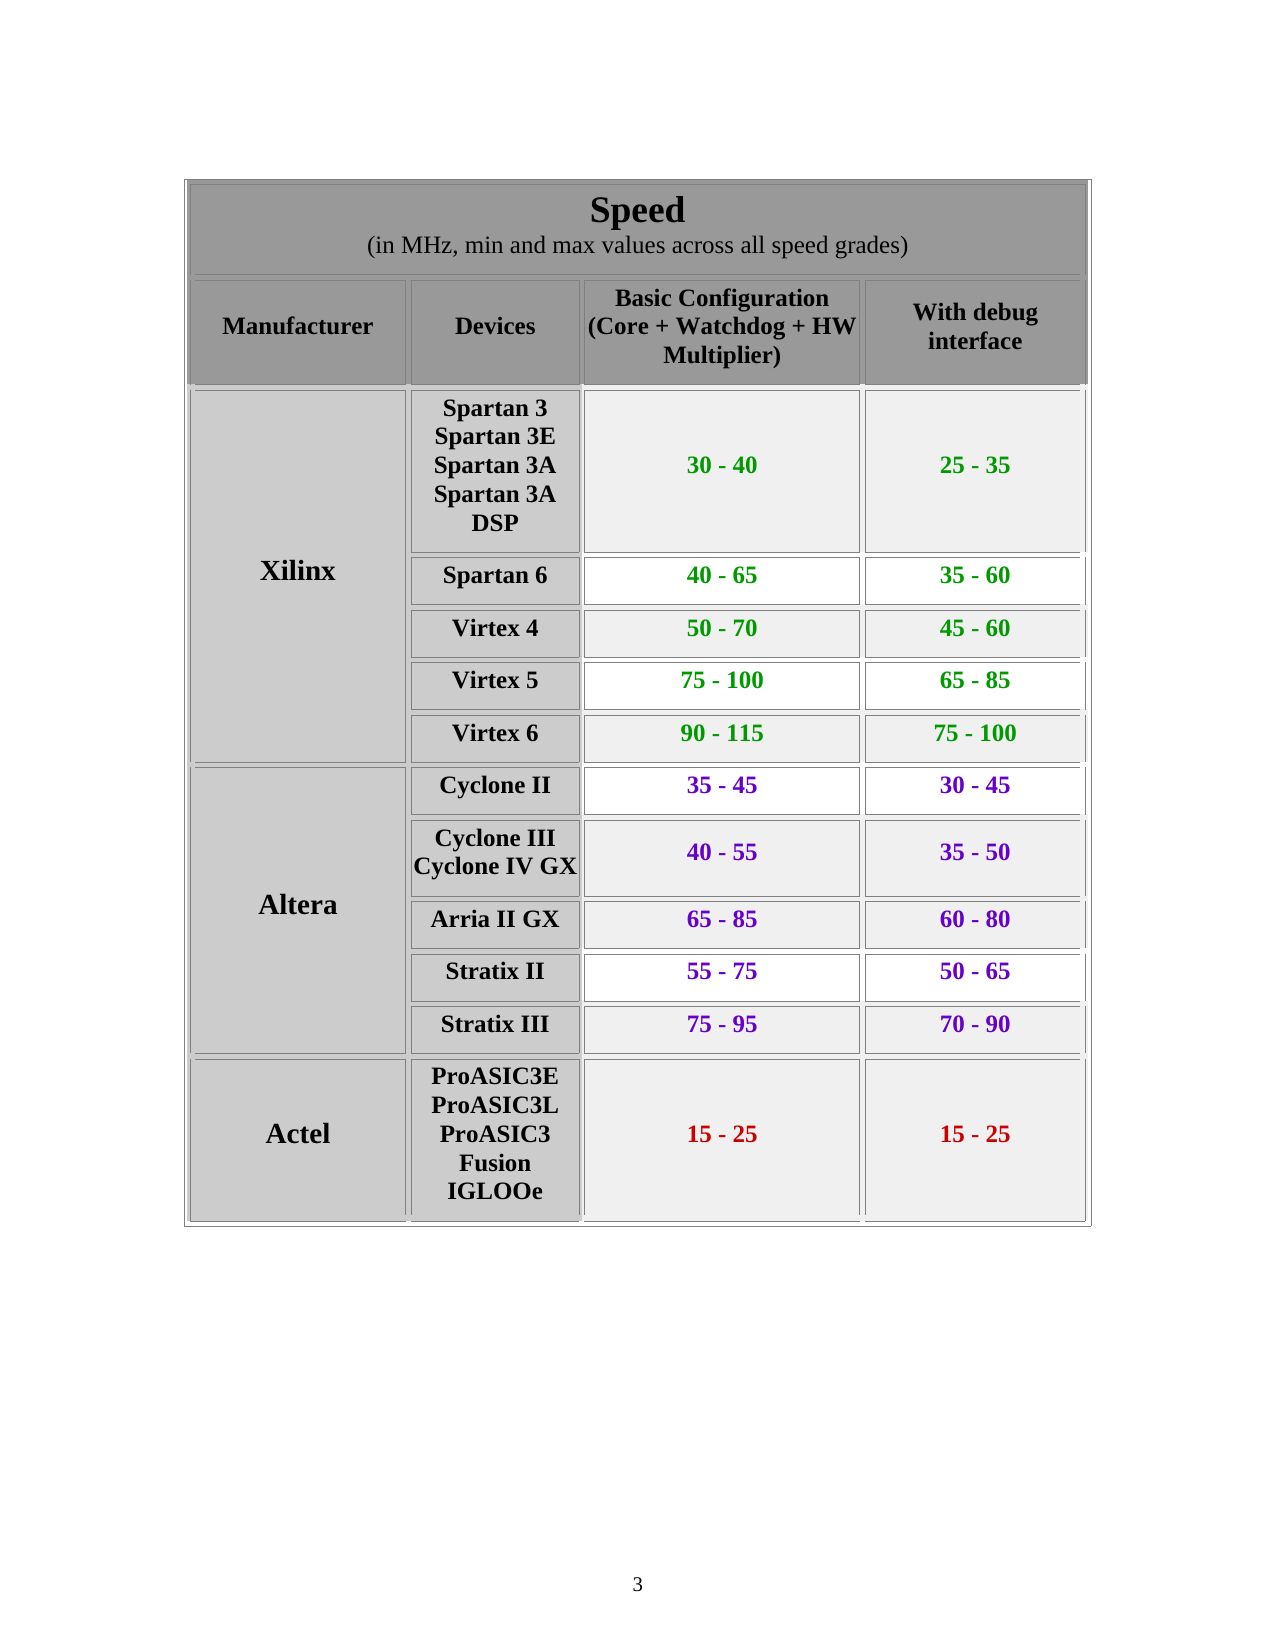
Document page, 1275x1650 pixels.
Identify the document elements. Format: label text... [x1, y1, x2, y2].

table_cell 60 - 80 [862, 896, 1088, 948]
table_cell Manufacturer [187, 274, 408, 384]
table_cell 35 - 45 [582, 762, 862, 814]
table_cell 65 - 85 [582, 896, 862, 948]
table_cell 65 - 85 [862, 657, 1088, 709]
table_cell Cyclone III Cyclone IV GX [408, 814, 582, 896]
table_cell Spartan 3 Spartan 3E Spartan 3A Spartan 3A DSP [408, 384, 582, 552]
table_cell Virtex 5 [408, 657, 582, 709]
table_cell 35 - 60 [862, 552, 1088, 604]
table_cell 70 - 90 [862, 1001, 1088, 1053]
table_cell With debug interface [862, 274, 1088, 384]
table_cell 15 - 25 [862, 1053, 1088, 1221]
table_cell 75 - 100 [862, 709, 1088, 762]
table_header Speed (in MHz, min and max values across all speed grades) [187, 180, 1088, 274]
table_cell Spartan 6 [408, 552, 582, 604]
table_cell 40 - 55 [582, 814, 862, 896]
table_cell 15 - 25 [582, 1053, 862, 1221]
table_cell Altera [187, 762, 408, 1053]
table_cell Cyclone II [408, 762, 582, 814]
table_cell 55 - 75 [582, 948, 862, 1001]
table_cell 50 - 65 [862, 948, 1088, 1001]
table_cell Actel [187, 1053, 408, 1221]
table_cell Virtex 6 [408, 709, 582, 762]
table_cell Arria II GX [408, 896, 582, 948]
table_cell 50 - 70 [582, 604, 862, 657]
table_cell 90 - 115 [582, 709, 862, 762]
table_cell 40 - 65 [582, 552, 862, 604]
table_cell 75 - 95 [582, 1001, 862, 1053]
table_cell Stratix III [408, 1001, 582, 1053]
table_cell ProASIC3E ProASIC3L ProASIC3 Fusion IGLOOe [408, 1053, 582, 1221]
table_cell 25 - 35 [862, 384, 1088, 552]
table_cell 75 - 100 [582, 657, 862, 709]
table_cell Basic Configuration (Core + Watchdog + HW Multiplier) [582, 275, 862, 384]
table_cell Stratix II [408, 948, 582, 1001]
table_cell Devices [408, 275, 582, 384]
table_cell 45 - 60 [862, 604, 1088, 657]
table_cell 30 - 40 [582, 384, 862, 552]
table_cell 35 - 50 [862, 814, 1088, 896]
table_cell 30 - 45 [862, 762, 1088, 814]
table_cell Xilinx [187, 384, 408, 762]
table_cell Virtex 4 [408, 604, 582, 657]
